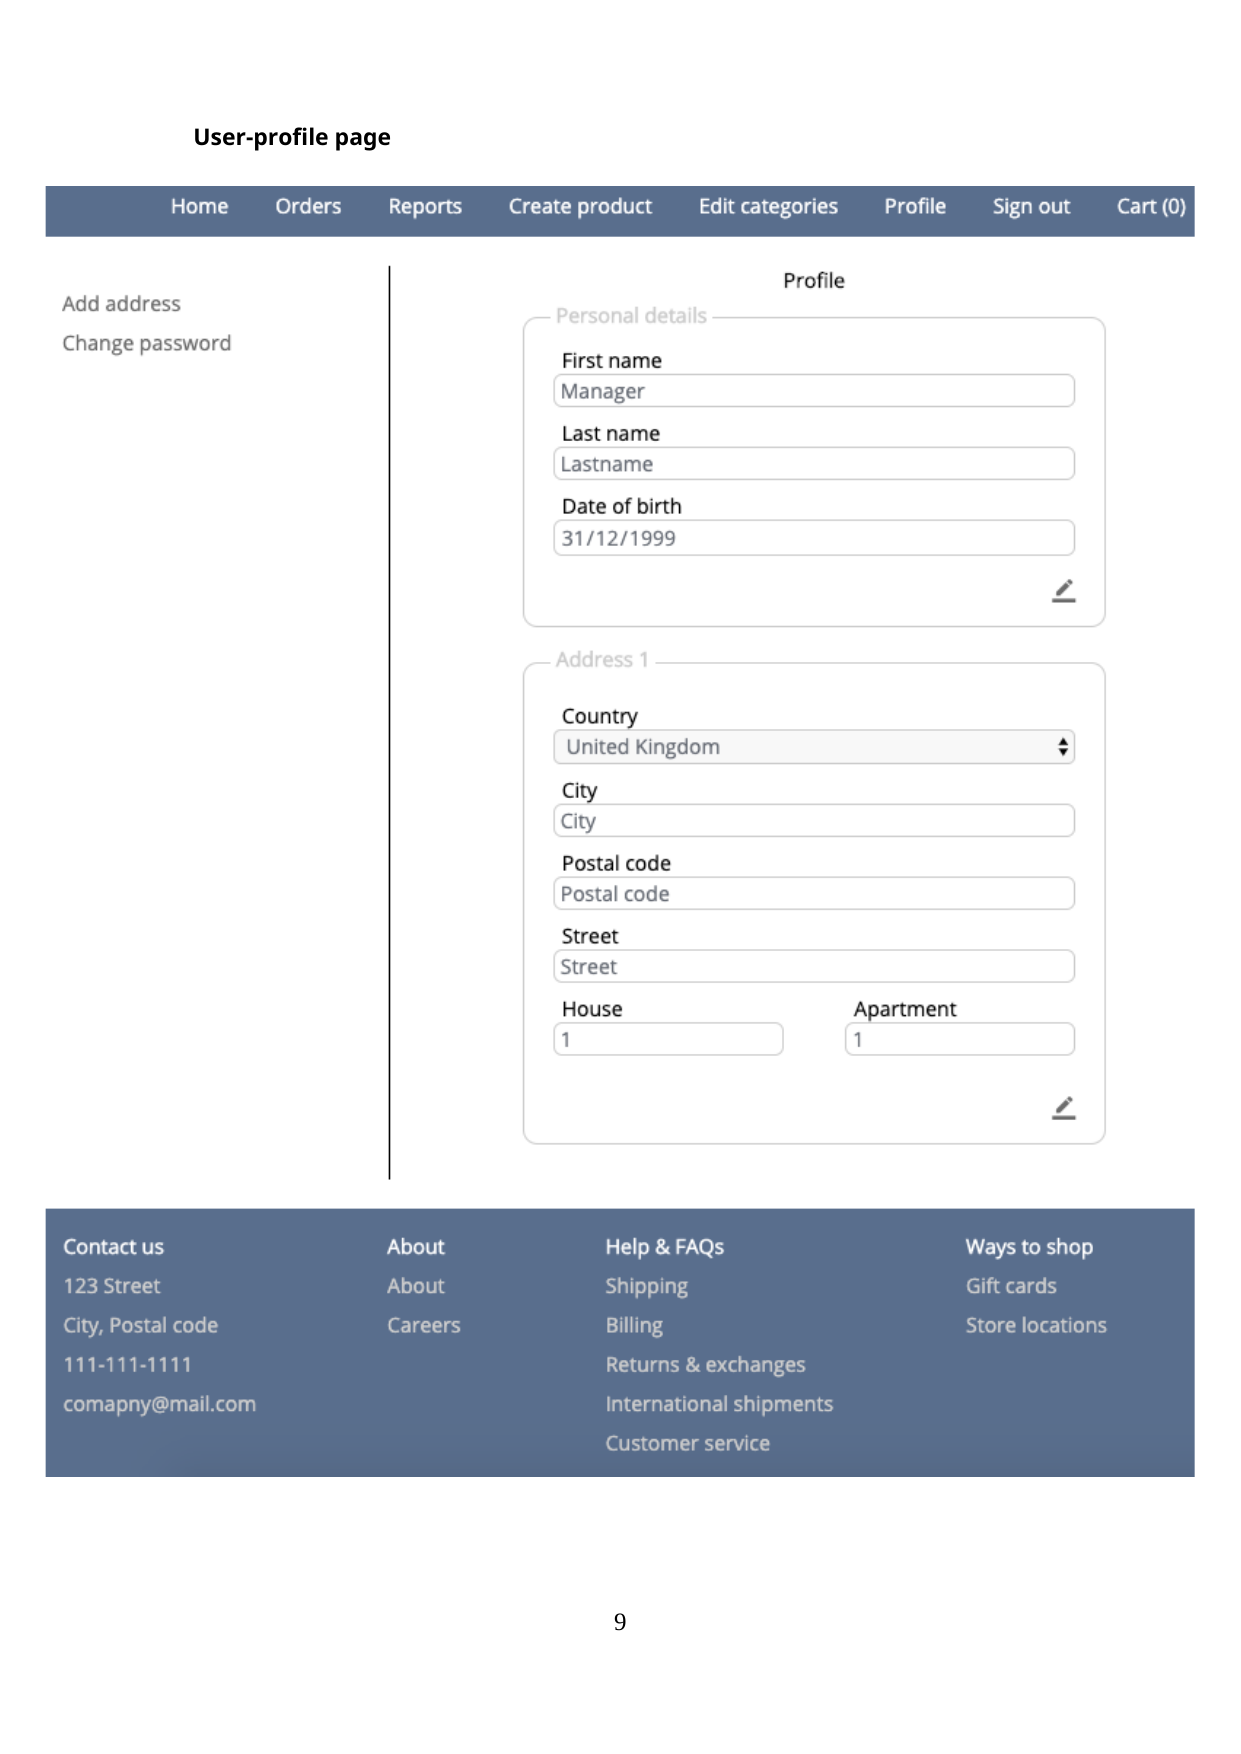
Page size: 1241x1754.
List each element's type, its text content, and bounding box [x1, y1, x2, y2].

picture [45, 186, 1195, 1477]
text User-profile page [118, 118, 1122, 152]
